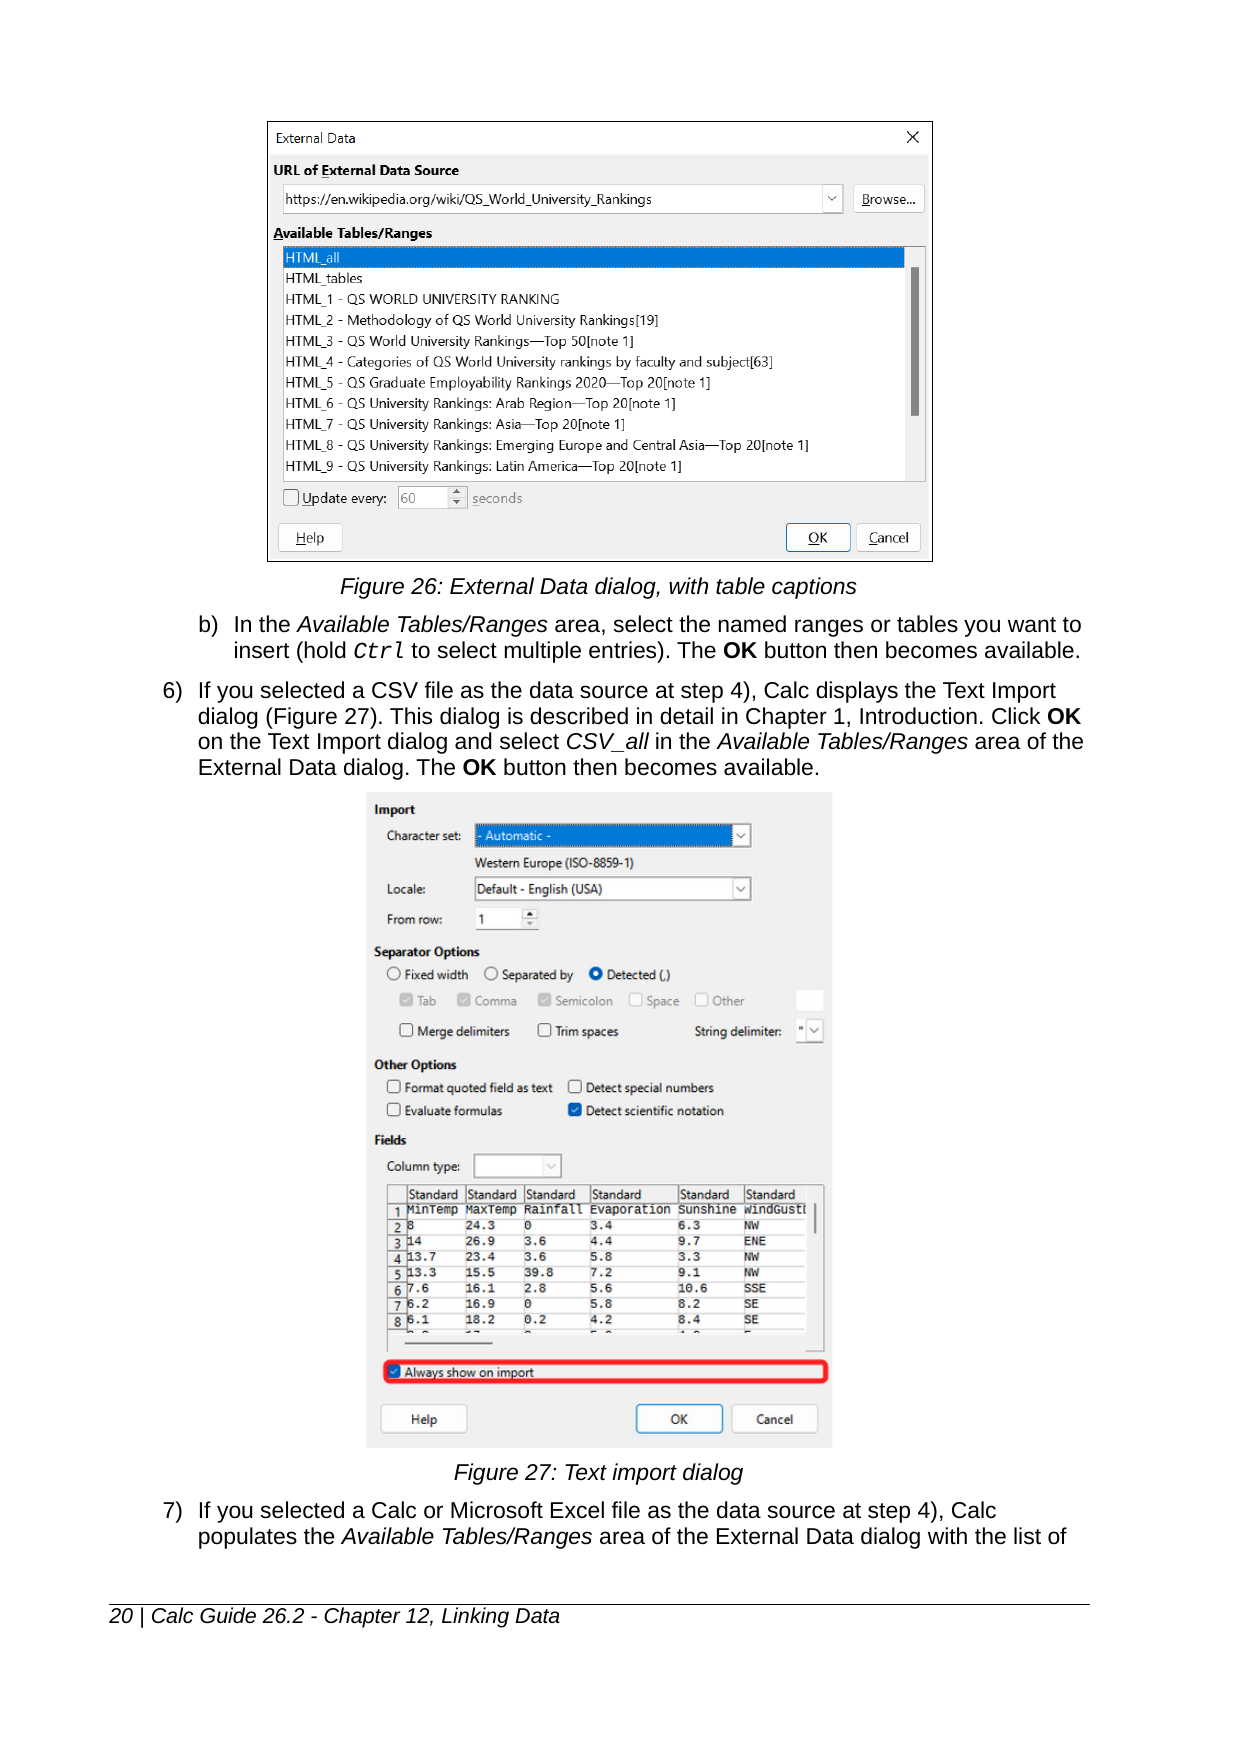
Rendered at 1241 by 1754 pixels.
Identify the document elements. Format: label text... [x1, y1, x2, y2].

text Figure 27: Text import dialog [366, 1460, 832, 1486]
picture [270, 124, 929, 559]
list If you selected a CSV file as the data source at step 4), Calc displays the Text Import dialog (Figure 27). This dialog is described in detail in Chapter 1, Introduction. Click OK on the Text Import dialog and select CSV_all in the Available Tables/Ranges area of the External Data dialog. The OK button then becomes available. [183, 678, 1090, 780]
list If you selected a Calc or Microsoft Excel file as the data source at step 4), Calc populates the Available Tables/Ranges area of the External Data dialog with the list of [183, 1498, 1090, 1549]
picture [366, 792, 833, 1448]
text Figure 26: External Data dialog, with table captions [267, 574, 932, 599]
list In the Available Tables/Ranges area, select the named ranges or tables you want to insert (hold Ctrl to select multiple entries). The OK button then becomes available. [218, 612, 1090, 665]
